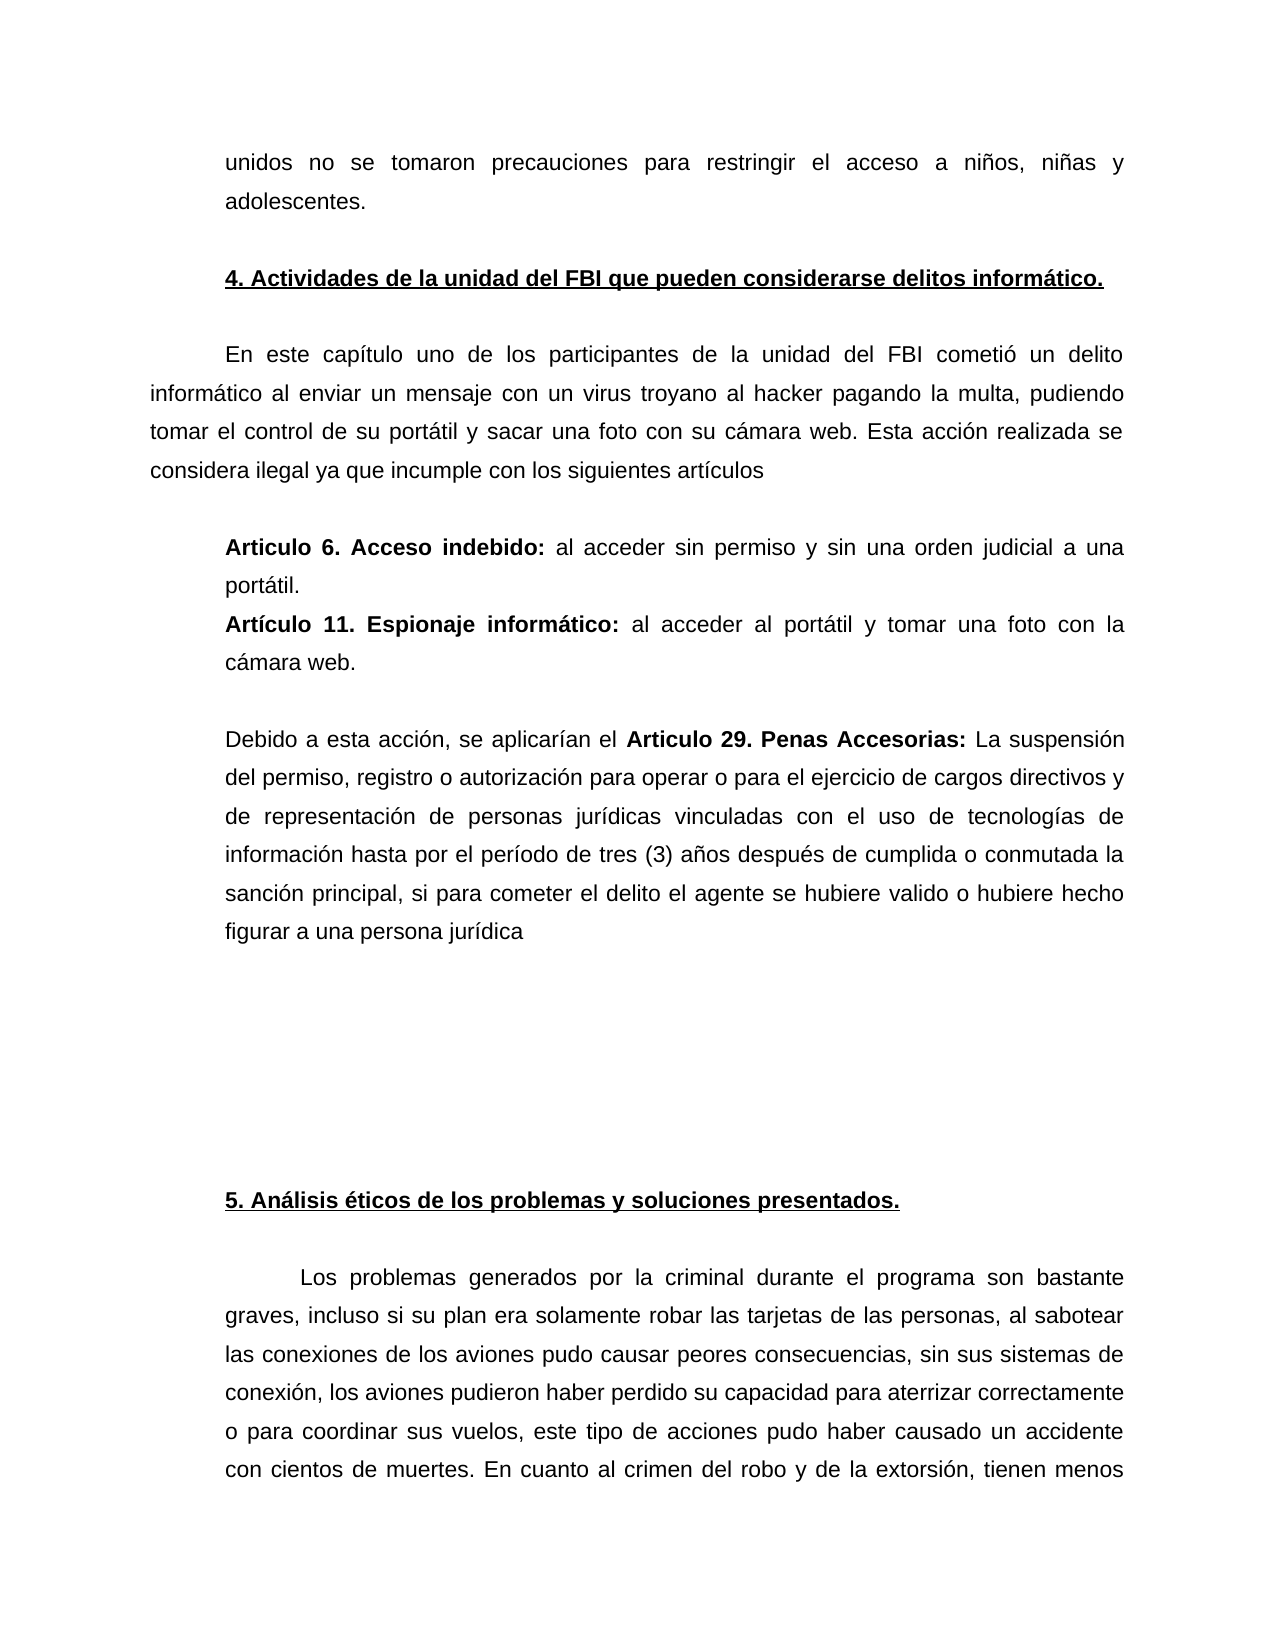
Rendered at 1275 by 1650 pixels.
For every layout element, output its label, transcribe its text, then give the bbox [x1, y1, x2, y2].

text Articulo 6. Acceso indebido: al acceder sin permiso y sin una orden judicial a una portátil. [225, 534, 1125, 598]
text 5. Análisis éticos de los problemas y soluciones presentados. [225, 1188, 1125, 1213]
text 4. Actividades de la unidad del FBI que pueden considerarse delitos informático. [150, 265, 1125, 291]
list unidos no se tomaron precauciones para restringir el acceso a niños, niñas y adolescentes. [187, 150, 1125, 214]
text Artículo 11. Espionaje informático: al acceder al portátil y tomar una foto con la cámara web. [225, 611, 1125, 675]
text Debido a esta acción, se aplicarían el Articulo 29. Penas Accesorias: La suspensión del permiso, registro o autorización para operar o para el ejercicio de cargos directivos y de representación de personas jurídicas vinculadas con el uso de tecnologías de información hasta por el período de tres (3) años después de cumplida o conmutada la sanción principal, si para cometer el delito el agente se hubiere valido o hubiere hecho figurar a una persona jurídica [225, 727, 1125, 944]
text En este capítulo uno de los participantes de la unidad del FBI cometió un delito informático al enviar un mensaje con un virus troyano al hacker pagando la multa, pudiendo tomar el control de su portátil y sacar una foto con su cámara web. Esta acción realizada se considera ilegal ya que incumple con los siguientes artículos [150, 342, 1125, 483]
text Los problemas generados por la criminal durante el programa son bastante graves, incluso si su plan era solamente robar las tarjetas de las personas, al sabotear las conexiones de los aviones pudo causar peores consecuencias, sin sus sistemas de conexión, los aviones pudieron haber perdido su capacidad para aterrizar correctamente o para coordinar sus vuelos, este tipo de acciones pudo haber causado un accidente con cientos de muertes. En cuanto al crimen del robo y de la extorsión, tienen menos [225, 1265, 1125, 1482]
